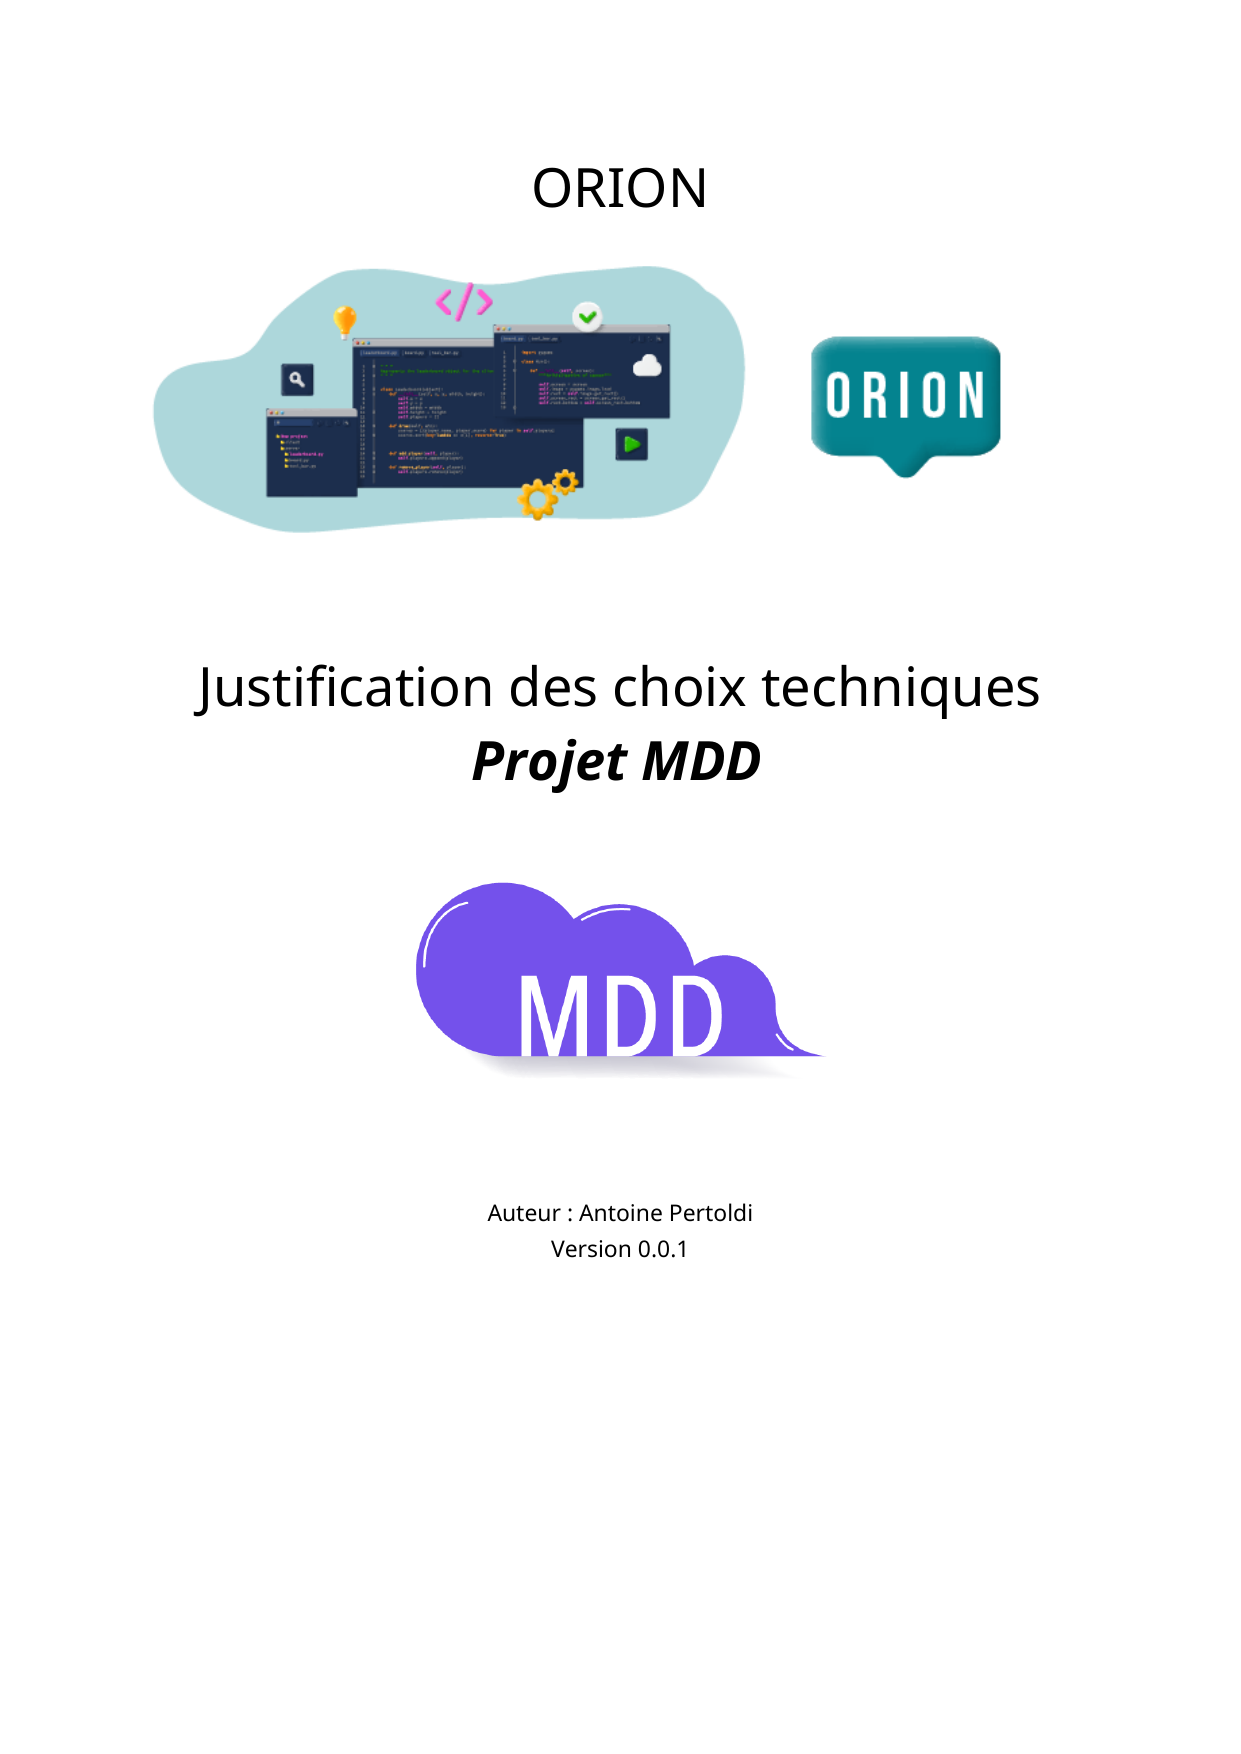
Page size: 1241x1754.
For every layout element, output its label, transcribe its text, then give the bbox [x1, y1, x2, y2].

title Justification des choix techniques Projet MDD [150, 648, 1090, 796]
text Version 0.0.1 [150, 1233, 1090, 1264]
title ORION [150, 150, 1090, 224]
text Auteur : Antoine Pertoldi [150, 1197, 1090, 1228]
